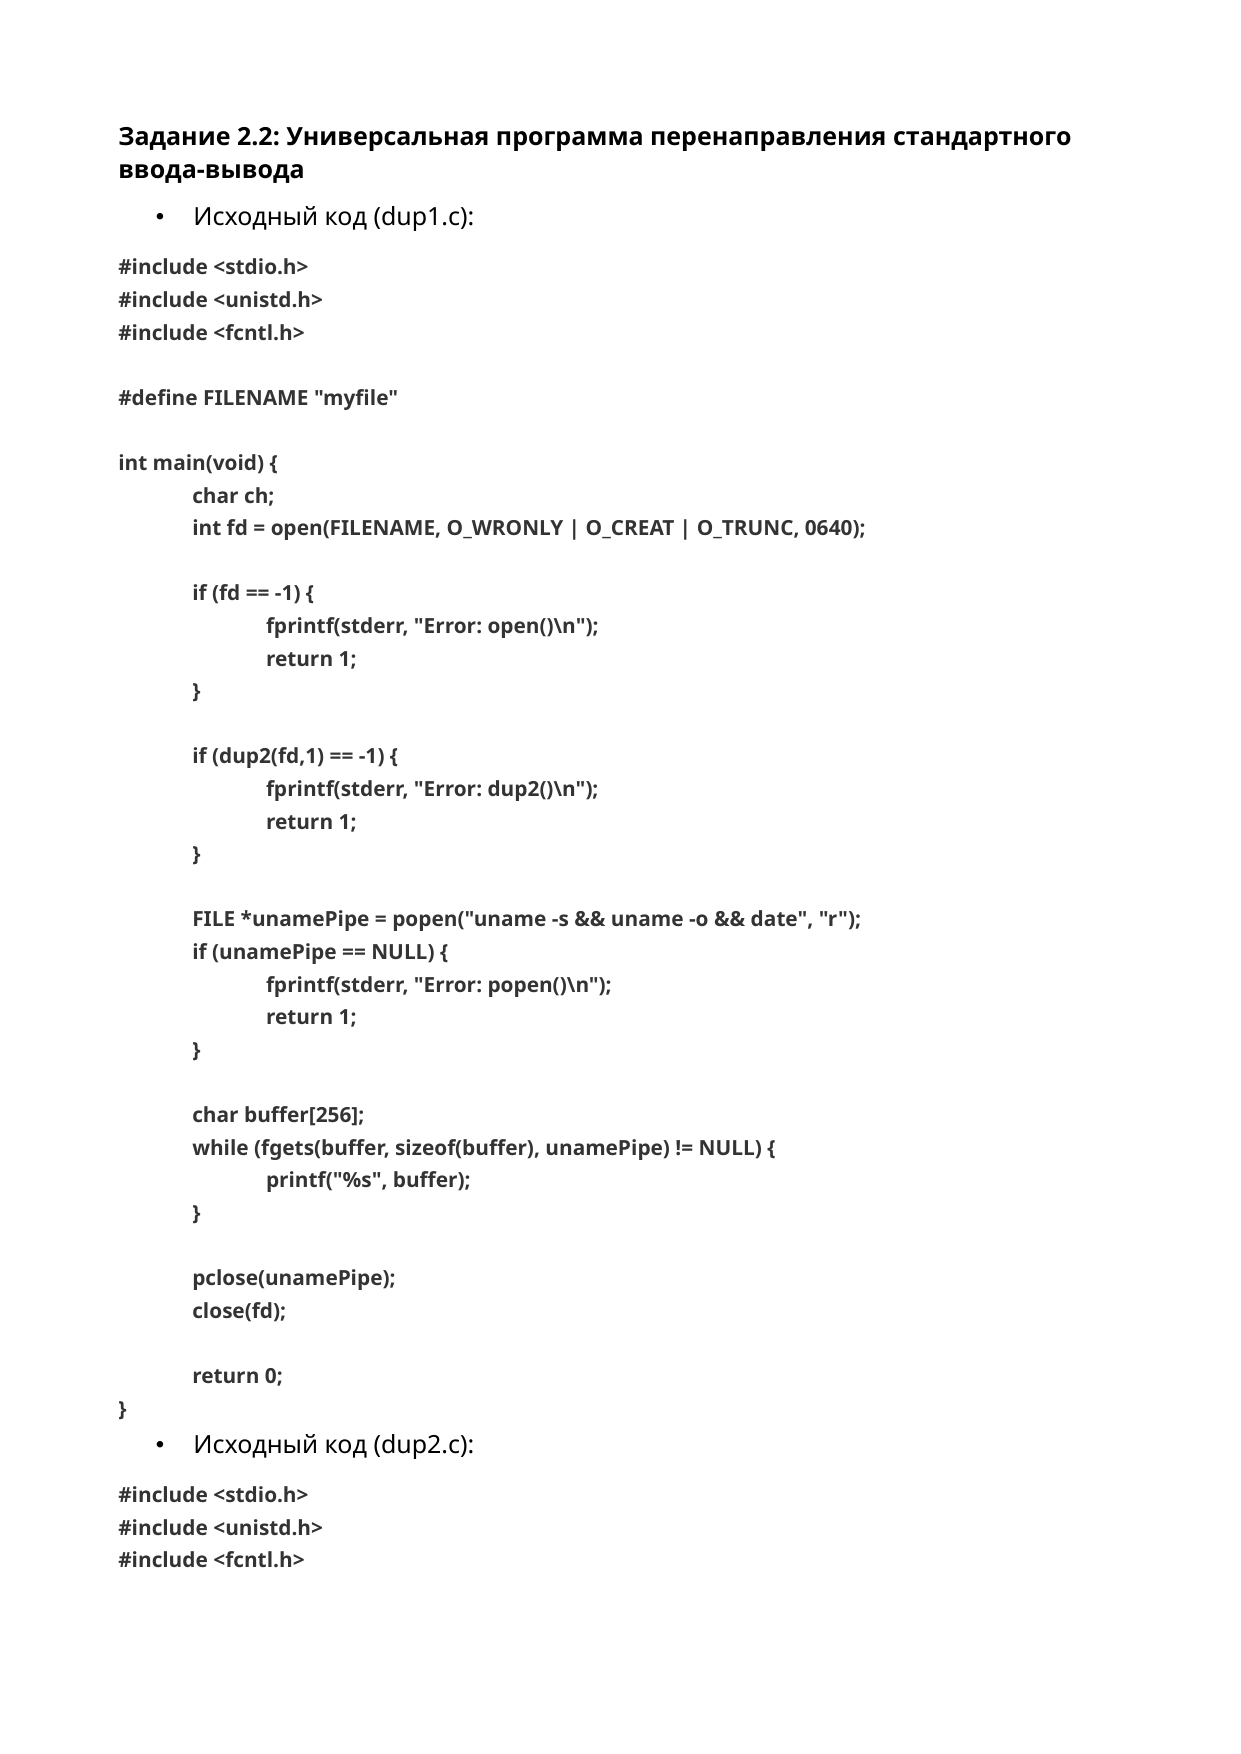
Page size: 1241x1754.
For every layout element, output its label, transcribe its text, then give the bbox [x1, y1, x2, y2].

text while (fgets(buffer, sizeof(buffer), unamePipe) != NULL) { [118, 1133, 1122, 1161]
text return 1; [118, 1002, 1122, 1031]
list Исходный код (dup2.c): [156, 1426, 1122, 1460]
text return 1; [118, 807, 1122, 835]
text char buffer[256]; [118, 1100, 1122, 1129]
text fprintf(stderr, "Error: popen()\n"); [118, 970, 1122, 998]
text #include <unistd.h> [118, 285, 1122, 313]
text #include <fcntl.h> [118, 318, 1122, 346]
text fprintf(stderr, "Error: dup2()\n"); [118, 774, 1122, 803]
text return 0; [118, 1361, 1122, 1389]
text fprintf(stderr, "Error: open()\n"); [118, 611, 1122, 639]
subtitle Задание 2.2: Универсальная программа перенаправления стандартного ввода-вывода [118, 118, 1122, 186]
text } [118, 1198, 1122, 1226]
text int fd = open(FILENAME, O_WRONLY | O_CREAT | O_TRUNC, 0640); [118, 513, 1122, 542]
text int main(void) { [118, 448, 1122, 477]
text } [118, 1035, 1122, 1063]
text #include <unistd.h> [118, 1513, 1122, 1541]
text if (unamePipe == NULL) { [118, 937, 1122, 966]
text printf("%s", buffer); [118, 1165, 1122, 1194]
text } [118, 676, 1122, 705]
text return 1; [118, 644, 1122, 672]
text #include <stdio.h> [118, 1480, 1122, 1508]
text close(fd); [118, 1296, 1122, 1324]
text if (fd == -1) { [118, 578, 1122, 607]
list Исходный код (dup1.c): [156, 199, 1122, 233]
text } [118, 1394, 1122, 1422]
text pclose(unamePipe); [118, 1263, 1122, 1292]
text #include <fcntl.h> [118, 1545, 1122, 1574]
text FILE *unamePipe = popen("uname -s && uname -o && date", "r"); [118, 904, 1122, 933]
text #define FILENAME "myfile" [118, 383, 1122, 411]
text } [118, 839, 1122, 868]
text char ch; [118, 481, 1122, 509]
text if (dup2(fd,1) == -1) { [118, 742, 1122, 770]
text #include <stdio.h> [118, 252, 1122, 281]
